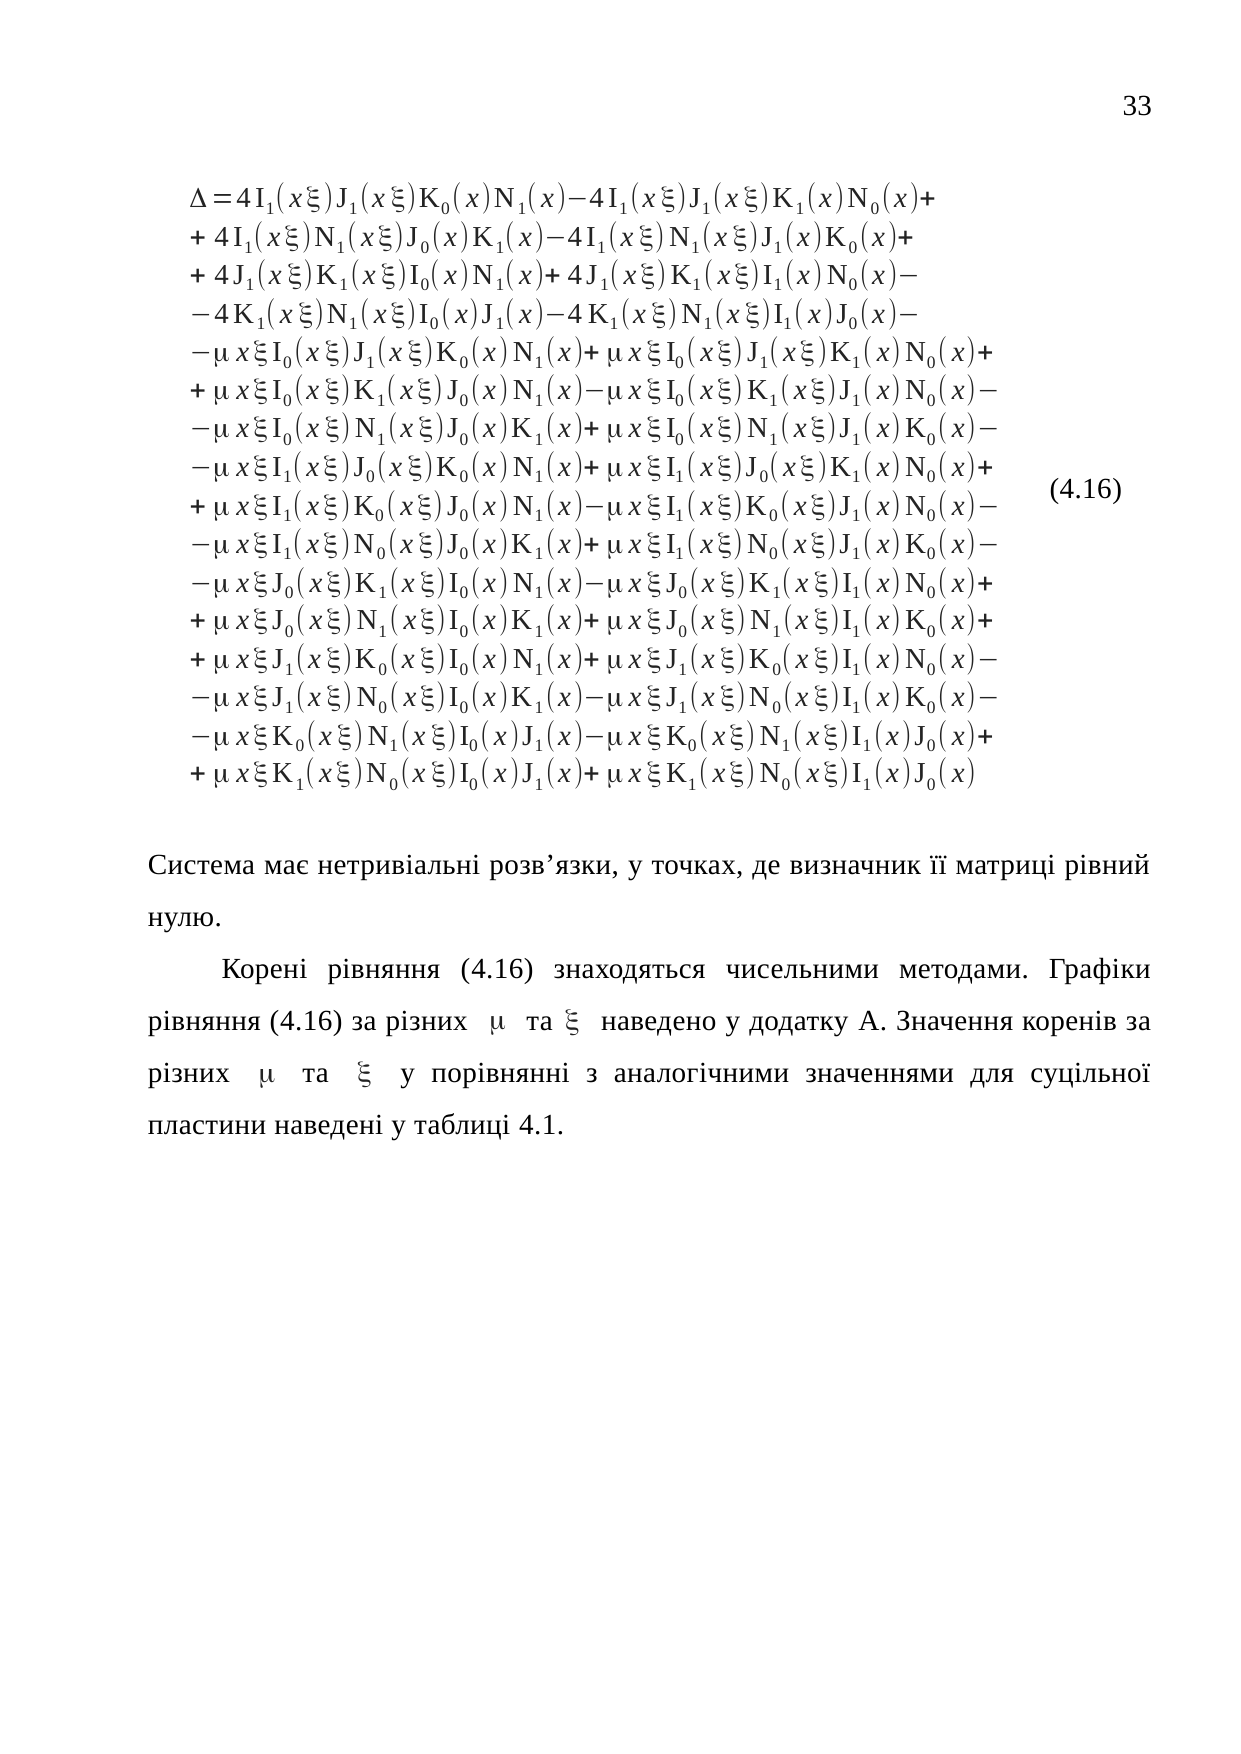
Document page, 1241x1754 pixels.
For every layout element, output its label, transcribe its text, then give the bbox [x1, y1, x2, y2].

text (4.16) [148, 153, 1152, 824]
text Система має нетривіальні розв’язки, у точках, де визначник її матриці рівний нулю. [148, 847, 1152, 933]
text Корені рівняння (4.16) знаходяться чисельними методами. Графіки рівняння (4.16) за різних та наведено у додатку А. Значення коренів за різних та у порівнянні з аналогічними значеннями для суцільної пластини наведені у таблиці 4.1. [148, 951, 1152, 1141]
